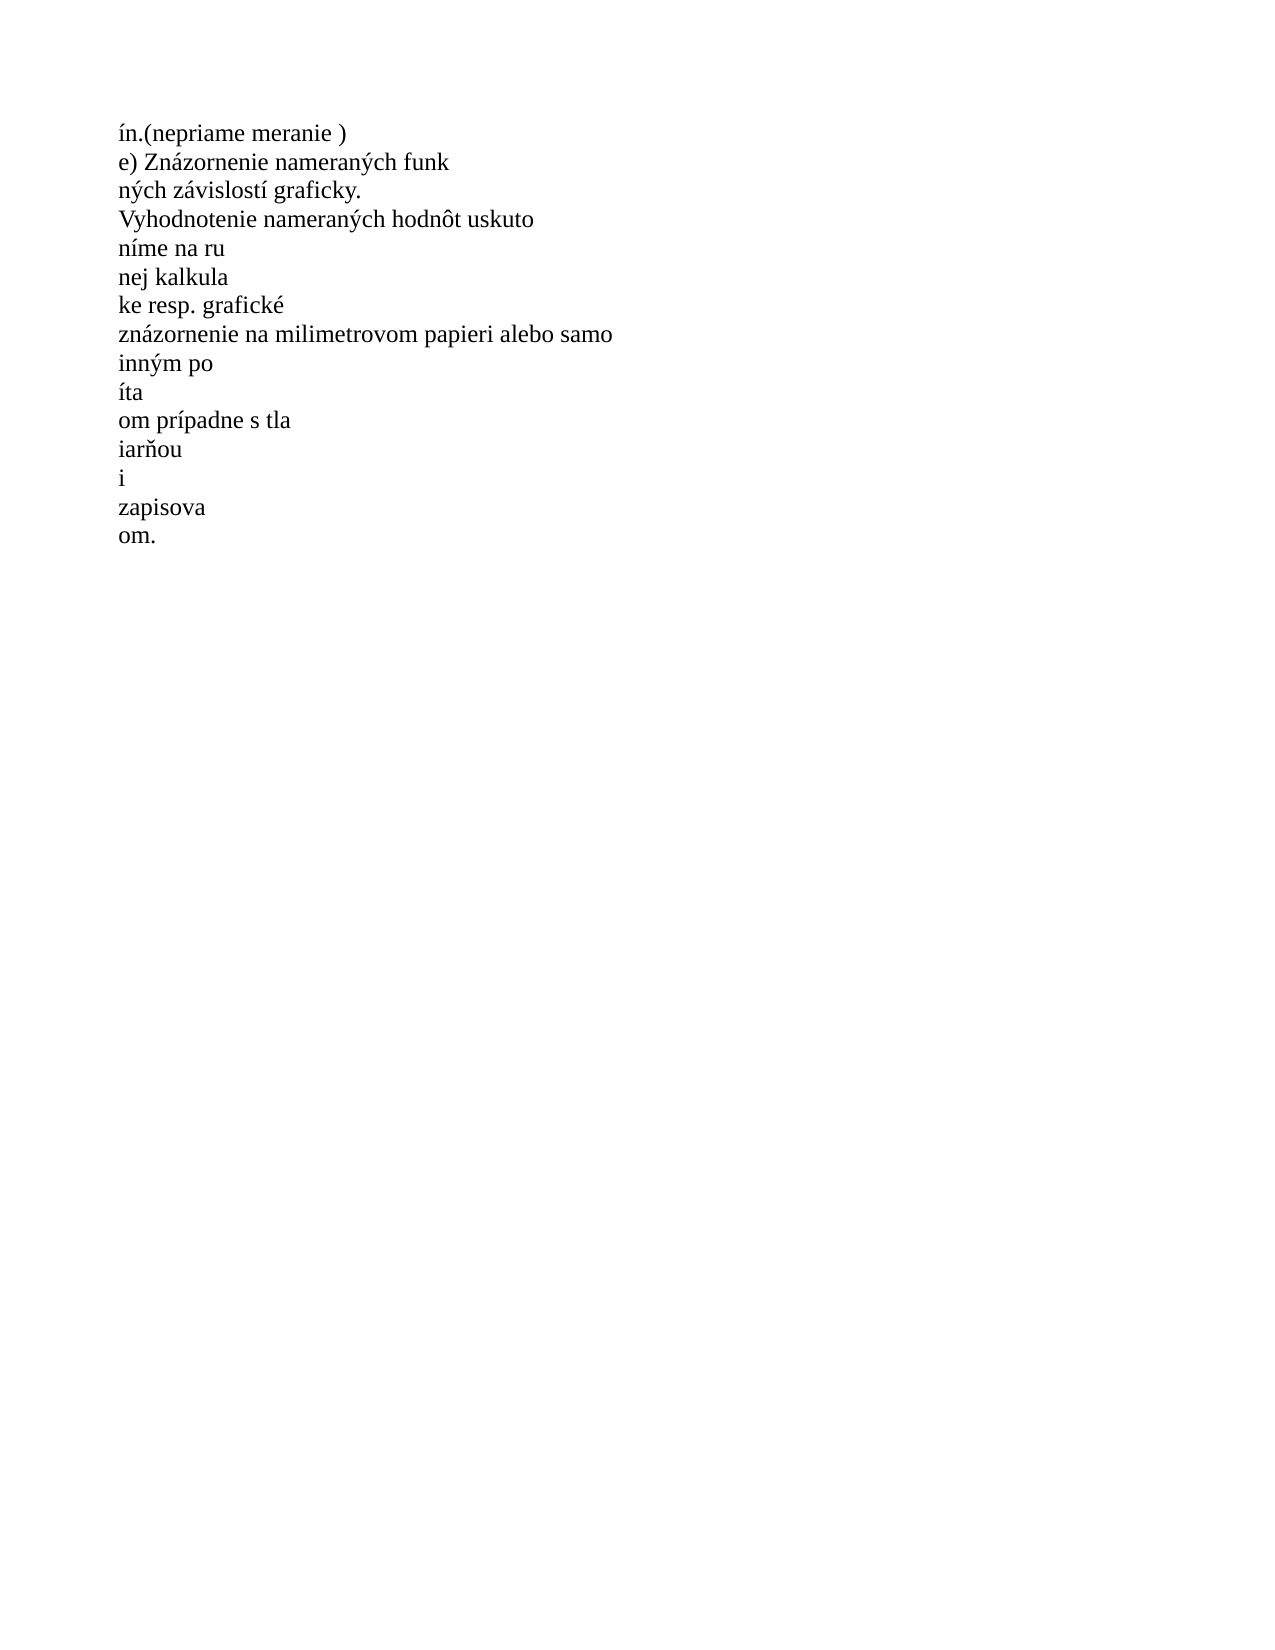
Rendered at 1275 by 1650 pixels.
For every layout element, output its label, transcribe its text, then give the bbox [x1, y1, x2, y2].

text inným po [118, 348, 1157, 377]
text iarňou [118, 434, 1157, 463]
text om prípadne s tla [118, 406, 1157, 434]
text Vyhodnotenie nameraných hodnôt uskuto [118, 204, 1157, 233]
text ných závislostí graficky. [118, 176, 1157, 204]
text ín.(nepriame meranie ) [118, 118, 1157, 147]
text íta [118, 377, 1157, 406]
text i [118, 463, 1157, 492]
text e) Znázornenie nameraných funk [118, 147, 1157, 176]
text nej kalkula [118, 262, 1157, 291]
text zapisova [118, 492, 1157, 521]
text om. [118, 521, 1157, 549]
text znázornenie na milimetrovom papieri alebo samo [118, 319, 1157, 348]
text níme na ru [118, 233, 1157, 262]
text ke resp. grafické [118, 291, 1157, 319]
